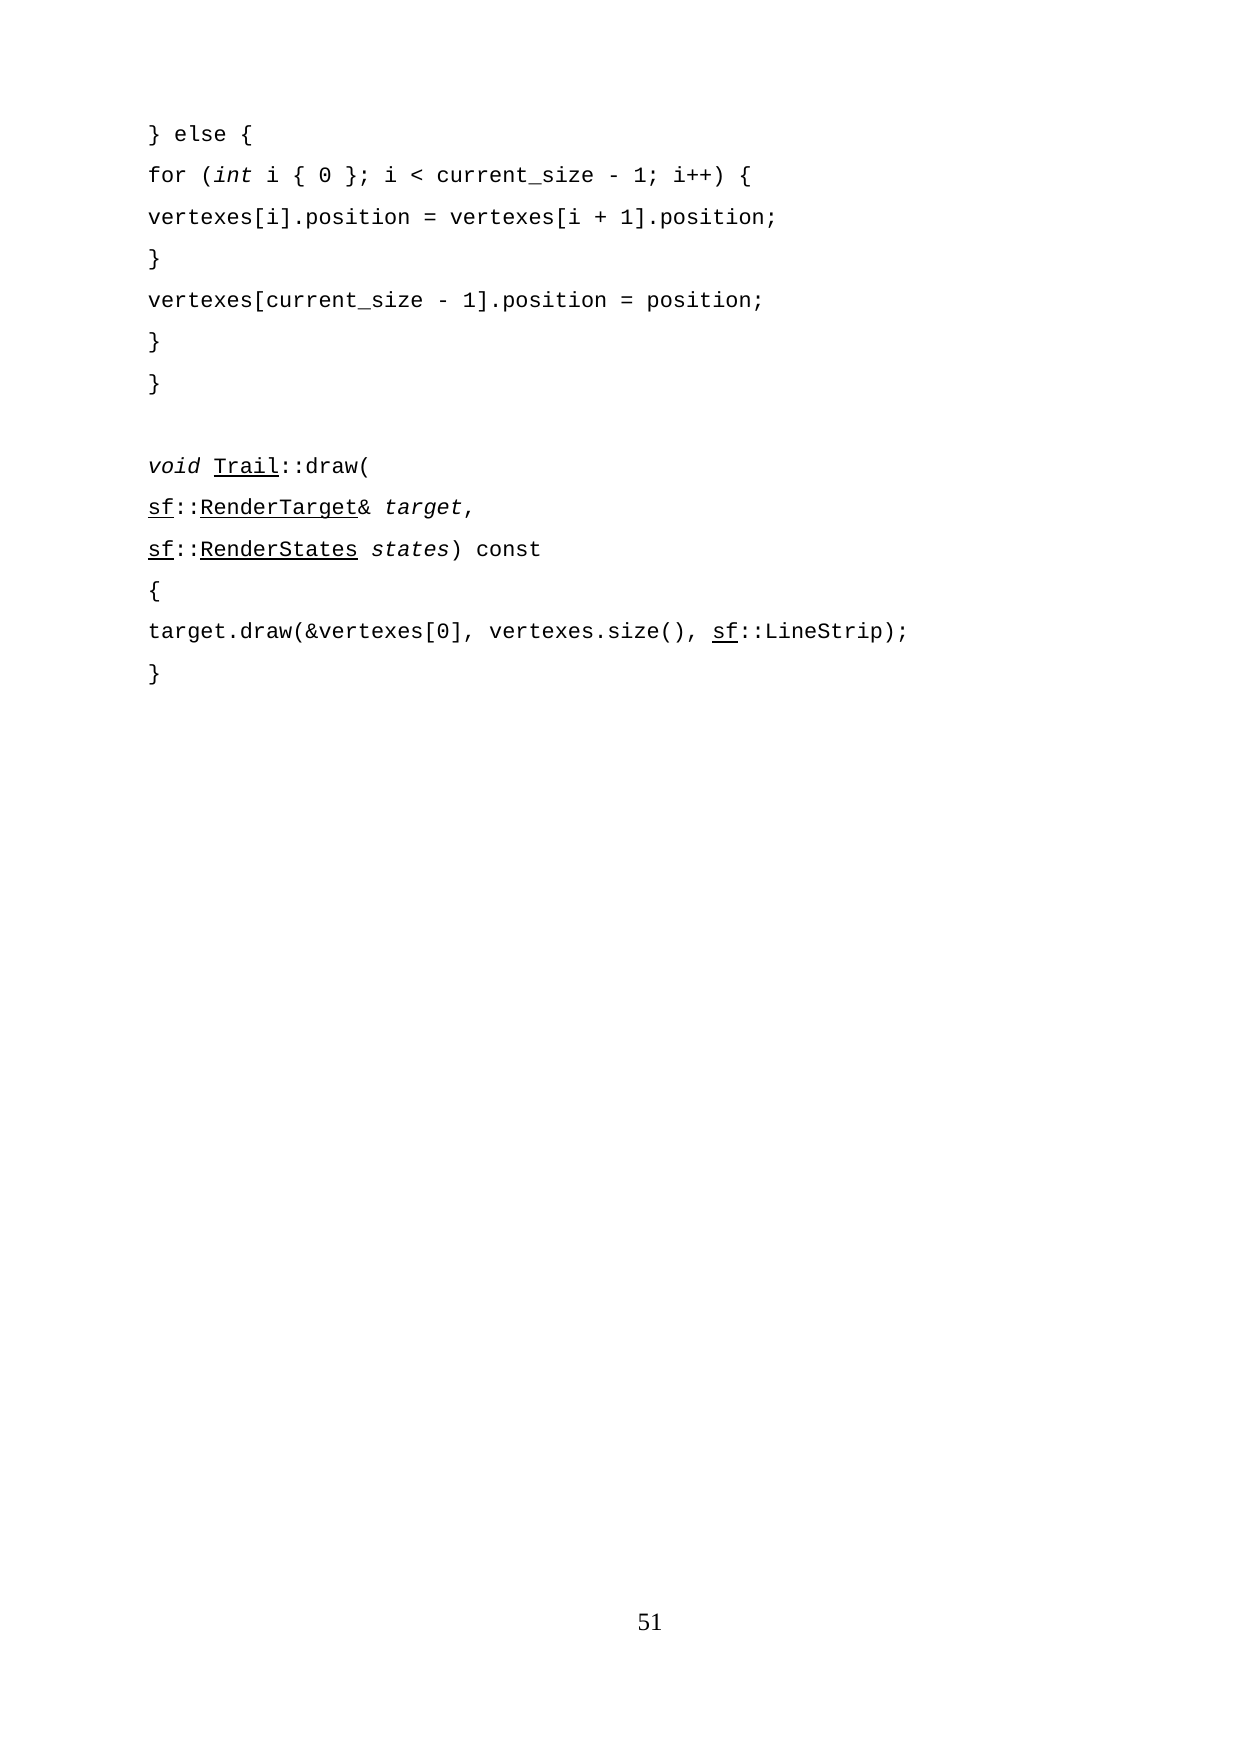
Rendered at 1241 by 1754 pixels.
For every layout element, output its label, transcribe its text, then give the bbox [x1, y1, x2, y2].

text target.draw(&vertexes[0], vertexes.size(), sf::LineStrip); [148, 616, 1152, 646]
text void Trail::draw( [148, 450, 1152, 480]
text vertexes[current_size - 1].position = position; [148, 284, 1152, 314]
text } [148, 243, 1152, 272]
text } else { [148, 118, 1152, 148]
text } [148, 326, 1152, 355]
text { [148, 574, 1152, 604]
text sf::RenderStates states) const [148, 533, 1152, 563]
text } [148, 657, 1152, 687]
text } [148, 367, 1152, 397]
text for (int i { 0 }; i < current_size - 1; i++) { [148, 160, 1152, 189]
text vertexes[i].position = vertexes[i + 1].position; [148, 201, 1152, 231]
text sf::RenderTarget& target, [148, 491, 1152, 521]
